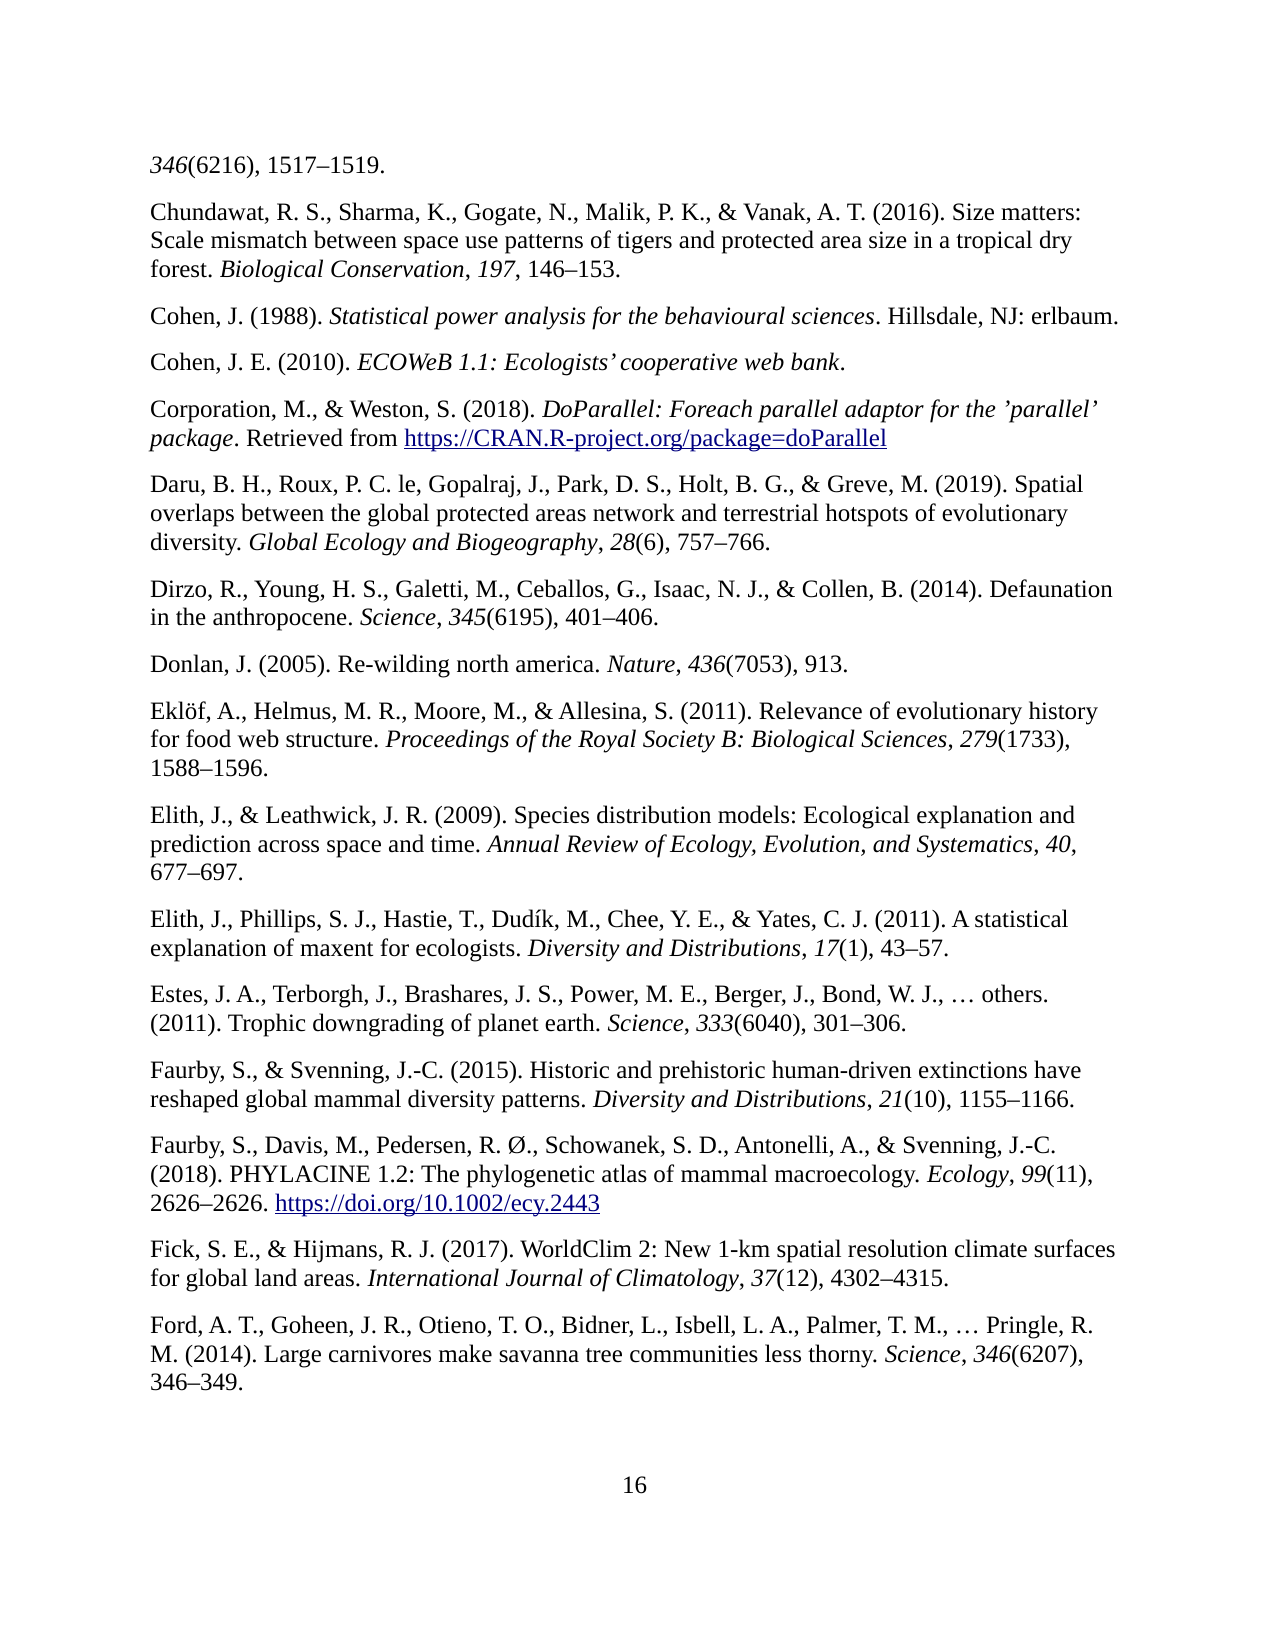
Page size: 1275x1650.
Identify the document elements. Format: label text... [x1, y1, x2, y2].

text Elith, J., Phillips, S. J., Hastie, T., Dudík, M., Chee, Y. E., & Yates, C. J. (2011). A statistical explanation of maxent for ecologists. Diversity and Distributions, 17(1), 43–57. [150, 904, 1125, 962]
text Corporation, M., & Weston, S. (2018). DoParallel: Foreach parallel adaptor for the ’parallel’ package. Retrieved from https://CRAN.R-project.org/package=doParallel [150, 394, 1125, 452]
text Ford, A. T., Goheen, J. R., Otieno, T. O., Bidner, L., Isbell, L. A., Palmer, T. M., … Pringle, R. M. (2014). Large carnivores make savanna tree communities less thorny. Science, 346(6207), 346–349. [150, 1310, 1125, 1396]
text Faurby, S., & Svenning, J.-C. (2015). Historic and prehistoric human-driven extinctions have reshaped global mammal diversity patterns. Diversity and Distributions, 21(10), 1155–1166. [150, 1055, 1125, 1112]
text Eklöf, A., Helmus, M. R., Moore, M., & Allesina, S. (2011). Relevance of evolutionary history for food web structure. Proceedings of the Royal Society B: Biological Sciences, 279(1733), 1588–1596. [150, 696, 1125, 782]
text Estes, J. A., Terborgh, J., Brashares, J. S., Power, M. E., Berger, J., Bond, W. J., … others. (2011). Trophic downgrading of planet earth. Science, 333(6040), 301–306. [150, 979, 1125, 1037]
text Faurby, S., Davis, M., Pedersen, R. Ø., Schowanek, S. D., Antonelli, A., & Svenning, J.-C. (2018). PHYLACINE 1.2: The phylogenetic atlas of mammal macroecology. Ecology, 99(11), 2626–2626. https://doi.org/10.1002/ecy.2443 [150, 1130, 1125, 1217]
text Fick, S. E., & Hijmans, R. J. (2017). WorldClim 2: New 1-km spatial resolution climate surfaces for global land areas. International Journal of Climatology, 37(12), 4302–4315. [150, 1234, 1125, 1292]
text Chundawat, R. S., Sharma, K., Gogate, N., Malik, P. K., & Vanak, A. T. (2016). Size matters: Scale mismatch between space use patterns of tigers and protected area size in a tropical dry forest. Biological Conservation, 197, 146–153. [150, 197, 1125, 283]
text 346(6216), 1517–1519. [150, 150, 1125, 179]
text Dirzo, R., Young, H. S., Galetti, M., Ceballos, G., Isaac, N. J., & Collen, B. (2014). Defaunation in the anthropocene. Science, 345(6195), 401–406. [150, 574, 1125, 631]
text Cohen, J. E. (2010). ECOWeB 1.1: Ecologists’ cooperative web bank. [150, 347, 1125, 376]
text Donlan, J. (2005). Re-wilding north america. Nature, 436(7053), 913. [150, 649, 1125, 678]
text Elith, J., & Leathwick, J. R. (2009). Species distribution models: Ecological explanation and prediction across space and time. Annual Review of Ecology, Evolution, and Systematics, 40, 677–697. [150, 800, 1125, 886]
text Cohen, J. (1988). Statistical power analysis for the behavioural sciences. Hillsdale, NJ: erlbaum. [150, 301, 1125, 329]
text Daru, B. H., Roux, P. C. le, Gopalraj, J., Park, D. S., Holt, B. G., & Greve, M. (2019). Spatial overlaps between the global protected areas network and terrestrial hotspots of evolutionary diversity. Global Ecology and Biogeography, 28(6), 757–766. [150, 469, 1125, 556]
